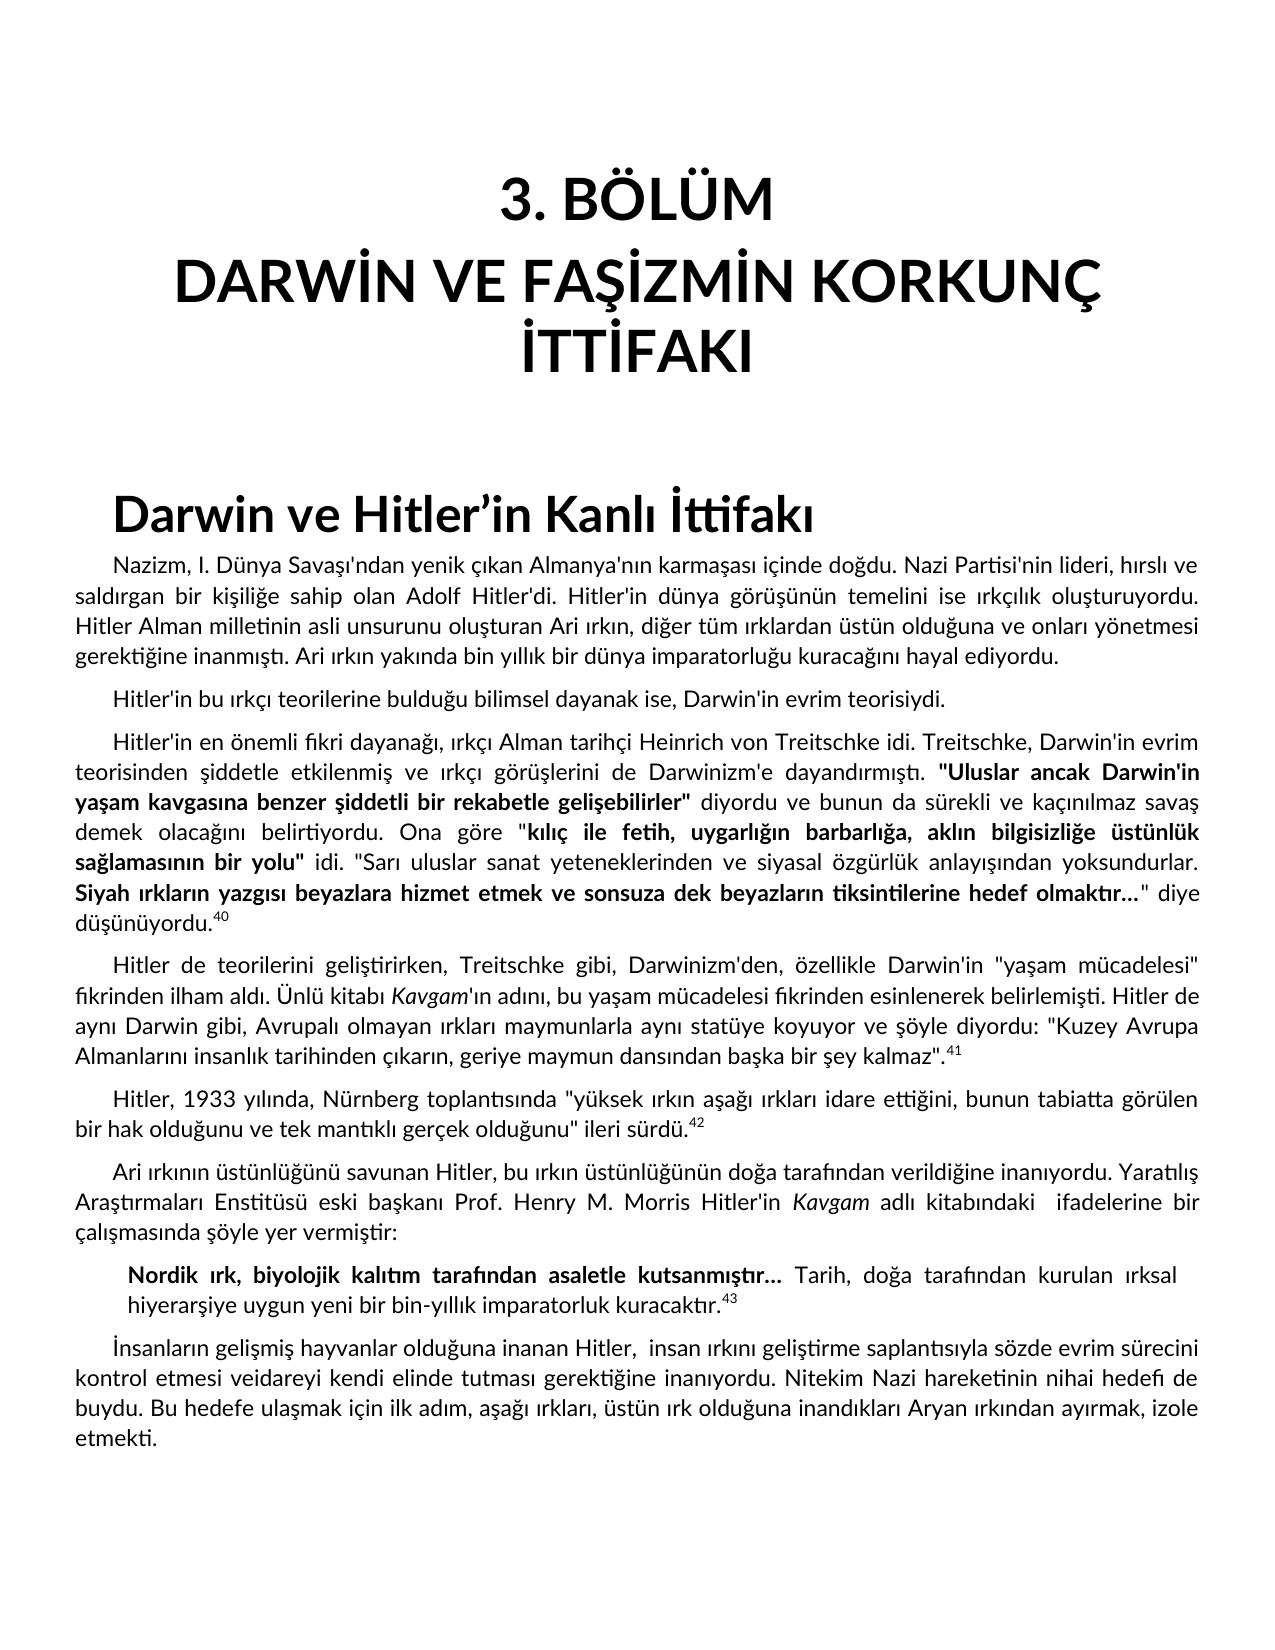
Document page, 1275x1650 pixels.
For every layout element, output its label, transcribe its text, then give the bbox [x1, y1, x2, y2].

text Hitler'in en önemli fikri dayanağı, ırkçı Alman tarihçi Heinrich von Treitschke idi. Treitschke, Darwin'in evrim teorisinden şiddetle etkilenmiş ve ırkçı görüşlerini de Darwinizm'e dayandırmıştı. "Uluslar ancak Darwin'in yaşam kavgasına benzer şiddetli bir rekabetle gelişebilirler" diyordu ve bunun da sürekli ve kaçınılmaz savaş demek olacağını belirtiyordu. Ona göre "kılıç ile fetih, uygarlığın barbarlığa, aklın bilgisizliğe üstünlük sağlamasının bir yolu" idi. "Sarı uluslar sanat yeteneklerinden ve siyasal özgürlük anlayışından yoksundurlar. Siyah ırkların yazgısı beyazlara hizmet etmek ve sonsuza dek beyazların tiksintilerine hedef olmaktır…" diye düşünüyordu.40 [75, 727, 1200, 936]
text Ari ırkının üstünlüğünü savunan Hitler, bu ırkın üstünlüğünün doğa tarafından verildiğine inanıyordu. Yaratılış Araştırmaları Enstitüsü eski başkanı Prof. Henry M. Morris Hitler'in Kavgam adlı kitabındaki ifadelerine bir çalışmasında şöyle yer vermiştir: [75, 1157, 1200, 1245]
text Nazizm, I. Dünya Savaşı'ndan yenik çıkan Almanya'nın karmaşası içinde doğdu. Nazi Partisi'nin lideri, hırslı ve saldırgan bir kişiliğe sahip olan Adolf Hitler'di. Hitler'in dünya görüşünün temelini ise ırkçılık oluşturuyordu. Hitler Alman milletinin asli unsurunu oluşturan Ari ırkın, diğer tüm ırklardan üstün olduğuna ve onları yönetmesi gerektiğine inanmıştı. Ari ırkın yakında bin yıllık bir dünya imparatorluğu kuracağını hayal ediyordu. [75, 551, 1200, 669]
text Hitler, 1933 yılında, Nürnberg toplantısında "yüksek ırkın aşağı ırkları idare ettiğini, bunun tabiatta görülen bir hak olduğunu ve tek mantıklı gerçek olduğunu" ileri sürdü.42 [75, 1084, 1200, 1142]
text Hitler de teorilerini geliştirirken, Treitschke gibi, Darwinizm'den, özellikle Darwin'in "yaşam mücadelesi" fikrinden ilham aldı. Ünlü kitabı Kavgam'ın adını, bu yaşam mücadelesi fikrinden esinlenerek belirlemişti. Hitler de aynı Darwin gibi, Avrupalı olmayan ırkları maymunlarla aynı statüye koyuyor ve şöyle diyordu: "Kuzey Avrupa Almanlarını insanlık tarihinden çıkarın, geriye maymun dansından başka bir şey kalmaz".41 [75, 951, 1200, 1069]
text Hitler'in bu ırkçı teorilerine bulduğu bilimsel dayanak ise, Darwin'in evrim teorisiydi. [75, 684, 1200, 712]
text İnsanların gelişmiş hayvanlar olduğuna inanan Hitler, insan ırkını geliştirme saplantısıyla sözde evrim sürecini kontrol etmesi veidareyi kendi elinde tutması gerektiğine inanıyordu. Nitekim Nazi hareketinin nihai hedefi de buydu. Bu hedefe ulaşmak için ilk adım, aşağı ırkları, üstün ırk olduğuna inandıkları Aryan ırkından ayırmak, izole etmekti. [75, 1333, 1200, 1452]
subtitle Darwin ve Hitler’in Kanlı İttifakı [112, 483, 1200, 543]
subtitle 3. BÖLÜM [75, 162, 1200, 232]
subtitle DARWİN VE FAŞİZMİN KORKUNÇ İTTİFAKI [75, 245, 1200, 385]
text Nordik ırk, biyolojik kalıtım tarafından asaletle kutsanmıştır… Tarih, doğa tarafından kurulan ırksal hiyerarşiye uygun yeni bir bin-yıllık imparatorluk kuracaktır.43 [127, 1261, 1177, 1318]
